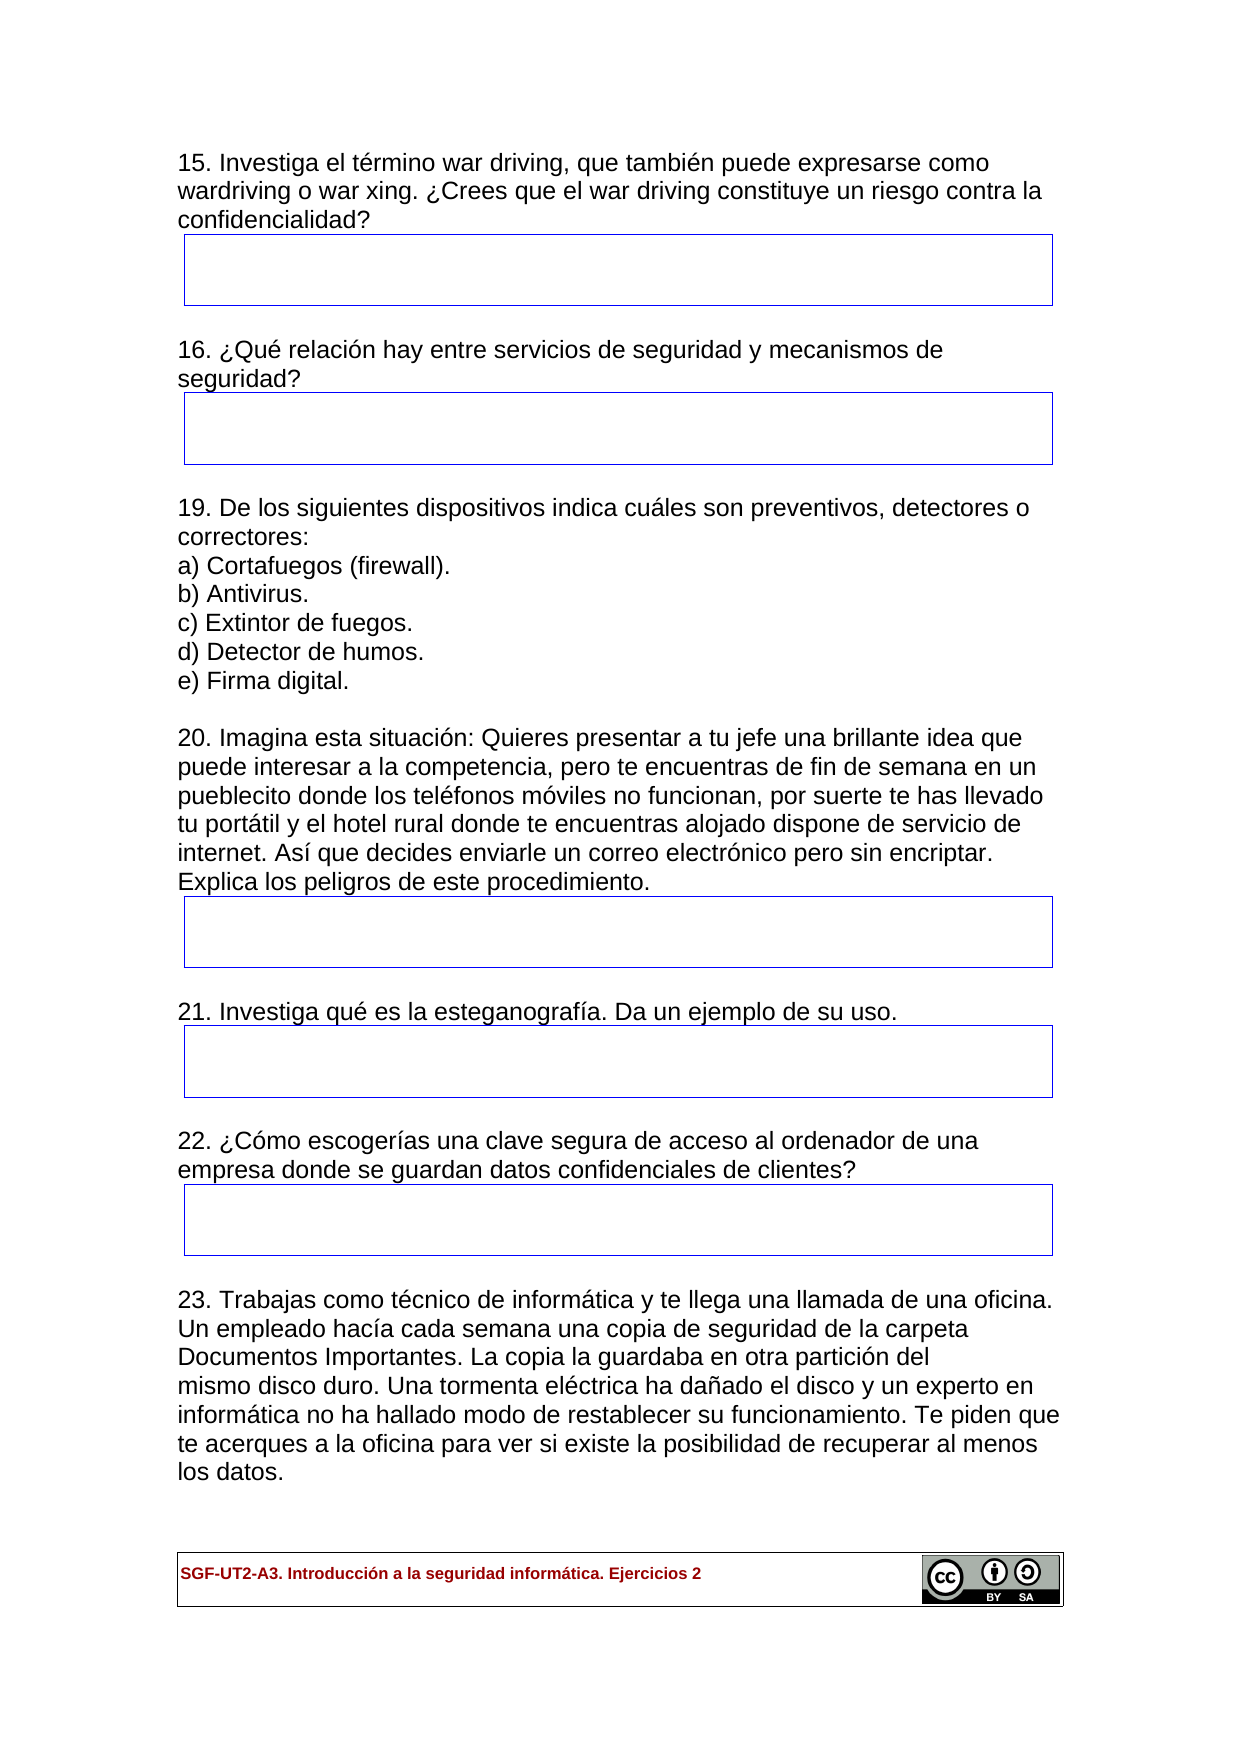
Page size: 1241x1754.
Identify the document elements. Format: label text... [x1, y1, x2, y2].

text e) Firma digital. [177, 666, 1063, 694]
picture [922, 1555, 1060, 1604]
text 22. ¿Cómo escogerías una clave segura de acceso al ordenador de una empresa donde se guardan datos confidenciales de clientes? [177, 1126, 1063, 1184]
table_header [185, 235, 1052, 305]
table_header [185, 897, 1052, 967]
text 19. De los siguientes dispositivos indica cuáles son preventivos, detectores o correctores: [177, 493, 1063, 551]
text d) Detector de humos. [177, 637, 1063, 666]
text 23. Trabajas como técnico de informática y te llega una llamada de una oficina. Un empleado hacía cada semana una copia de seguridad de la carpeta Documentos Importantes. La copia la guardaba en otra partición del [177, 1285, 1063, 1371]
text a) Cortafuegos (firewall). [177, 551, 1063, 579]
text c) Extintor de fuegos. [177, 608, 1063, 637]
table_header [185, 1185, 1052, 1255]
text 16. ¿Qué relación hay entre servicios de seguridad y mecanismos de seguridad? [177, 335, 1063, 392]
table_header [185, 393, 1052, 463]
text 15. Investiga el término war driving, que también puede expresarse como wardriving o war xing. ¿Crees que el war driving constituye un riesgo contra la confidencialidad? [177, 148, 1063, 234]
table_header [185, 1026, 1052, 1097]
text mismo disco duro. Una tormenta eléctrica ha dañado el disco y un experto en informática no ha hallado modo de restablecer su funcionamiento. Te piden que te acerques a la oficina para ver si existe la posibilidad de recuperar al menos los datos. [177, 1371, 1063, 1486]
text b) Antivirus. [177, 579, 1063, 608]
text 21. Investiga qué es la esteganografía. Da un ejemplo de su uso. [177, 997, 1063, 1025]
text 20. Imagina esta situación: Quieres presentar a tu jefe una brillante idea que puede interesar a la competencia, pero te encuentras de fin de semana en un pueblecito donde los teléfonos móviles no funcionan, por suerte te has llevado tu portátil y el hotel rural donde te encuentras alojado dispone de servicio de internet. Así que decides enviarle un correo electrónico pero sin encriptar. Explica los peligros de este procedimiento. [177, 723, 1063, 896]
